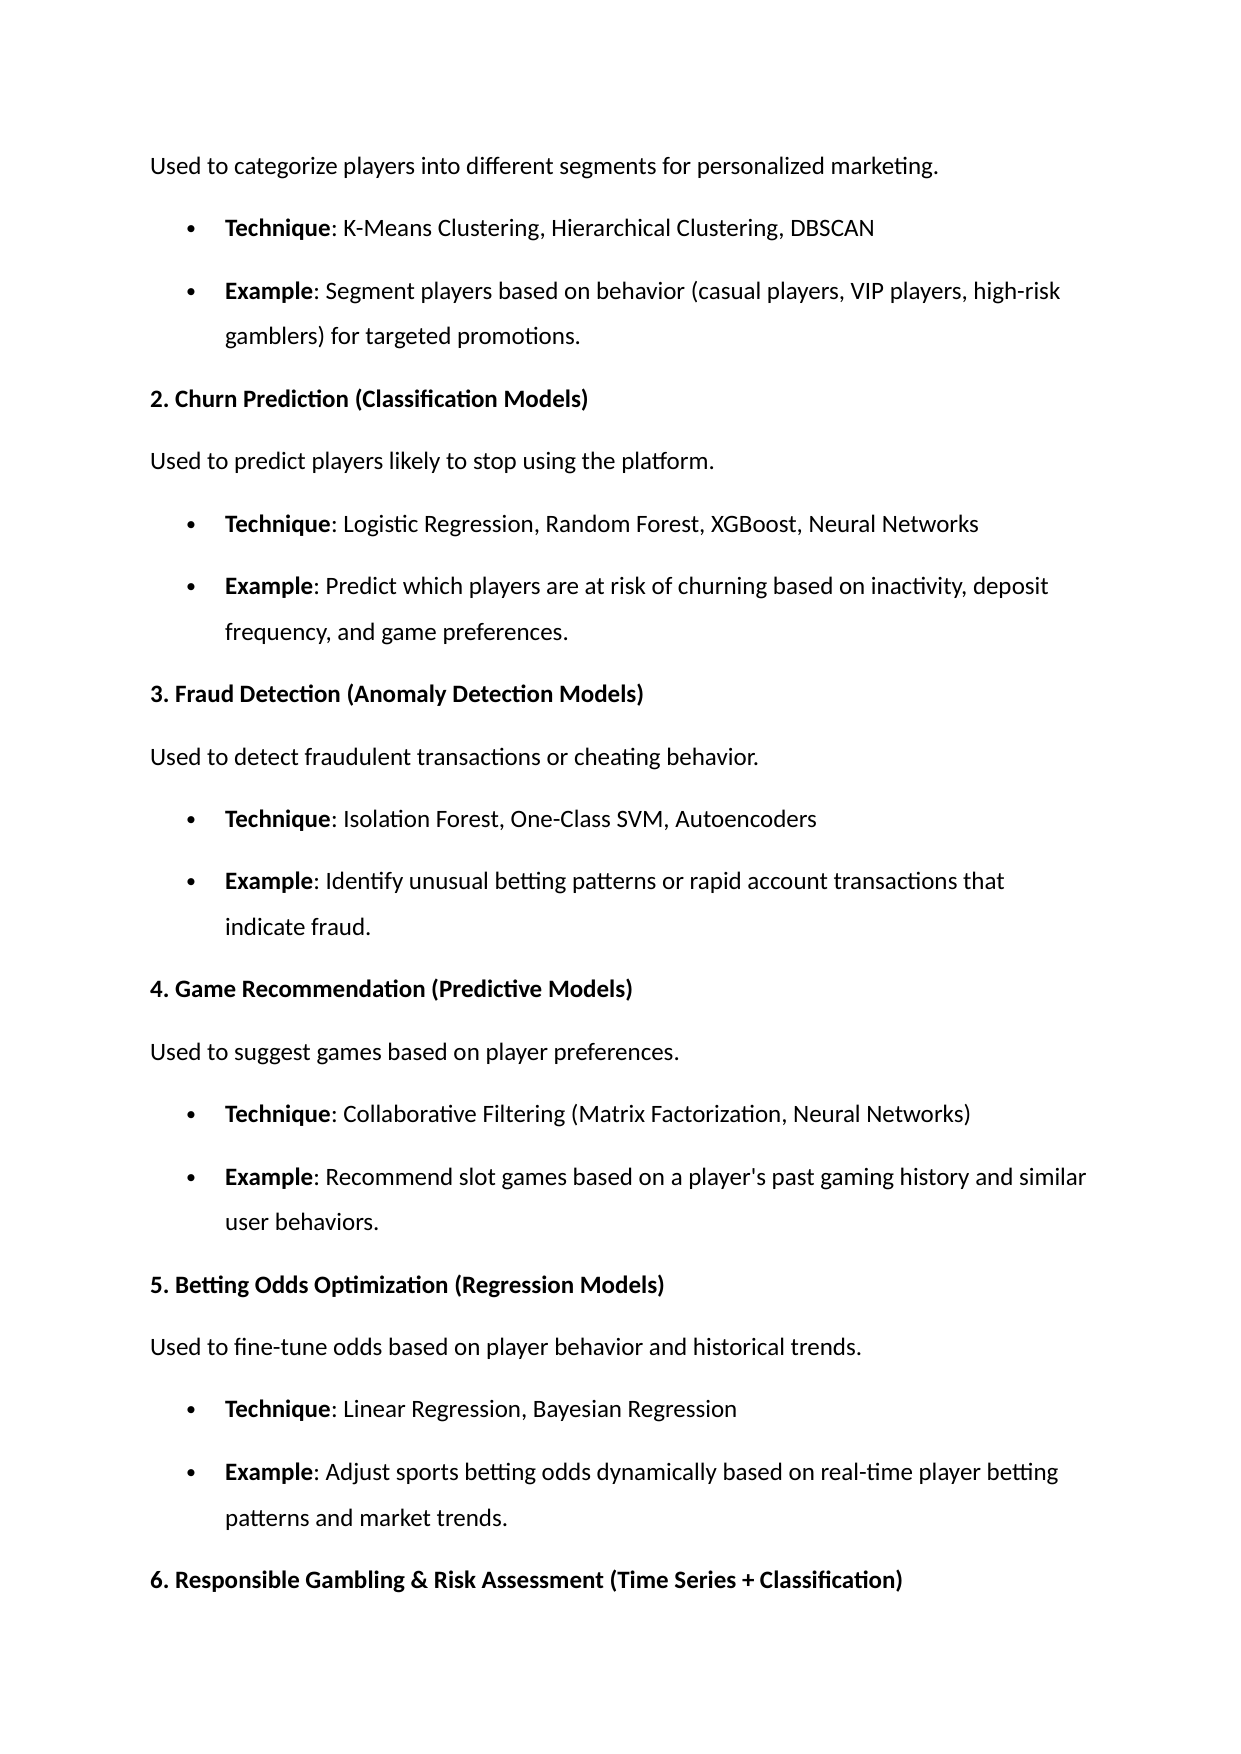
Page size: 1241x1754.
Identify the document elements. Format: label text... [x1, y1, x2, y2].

text 6. Responsible Gambling & Risk Assessment (Time Series + Classification) [150, 1564, 1090, 1595]
list Technique: Logistic Regression, Random Forest, XGBoost, Neural Networks [187, 508, 1090, 538]
text Used to suggest games based on player preferences. [150, 1036, 1090, 1066]
text 5. Betting Odds Optimization (Regression Models) [150, 1269, 1090, 1299]
list Example: Identify unusual betting patterns or rapid account transactions that indicate fraud. [187, 865, 1090, 942]
list Example: Adjust sports betting odds dynamically based on real-time player betting patterns and market trends. [187, 1456, 1090, 1532]
text Used to predict players likely to stop using the platform. [150, 445, 1090, 476]
text Used to categorize players into different segments for personalized marketing. [150, 150, 1090, 181]
list Example: Segment players based on behavior (casual players, VIP players, high-risk gamblers) for targeted promotions. [187, 275, 1090, 351]
text 3. Fraud Detection (Anomaly Detection Models) [150, 678, 1090, 709]
text 2. Churn Prediction (Classification Models) [150, 383, 1090, 413]
text 4. Game Recommendation (Predictive Models) [150, 973, 1090, 1004]
list Technique: Isolation Forest, One-Class SVM, Autoencoders [187, 803, 1090, 833]
text Used to detect fraudulent transactions or cheating behavior. [150, 741, 1090, 771]
list Technique: Linear Regression, Bayesian Regression [187, 1394, 1090, 1424]
list Technique: Collaborative Filtering (Matrix Factorization, Neural Networks) [187, 1098, 1090, 1129]
list Technique: K-Means Clustering, Hierarchical Clustering, DBSCAN [187, 212, 1090, 243]
text Used to fine-tune odds based on player behavior and historical trends. [150, 1331, 1090, 1362]
list Example: Predict which players are at risk of churning based on inactivity, deposit frequency, and game preferences. [187, 570, 1090, 646]
list Example: Recommend slot games based on a player's past gaming history and similar user behaviors. [187, 1161, 1090, 1237]
